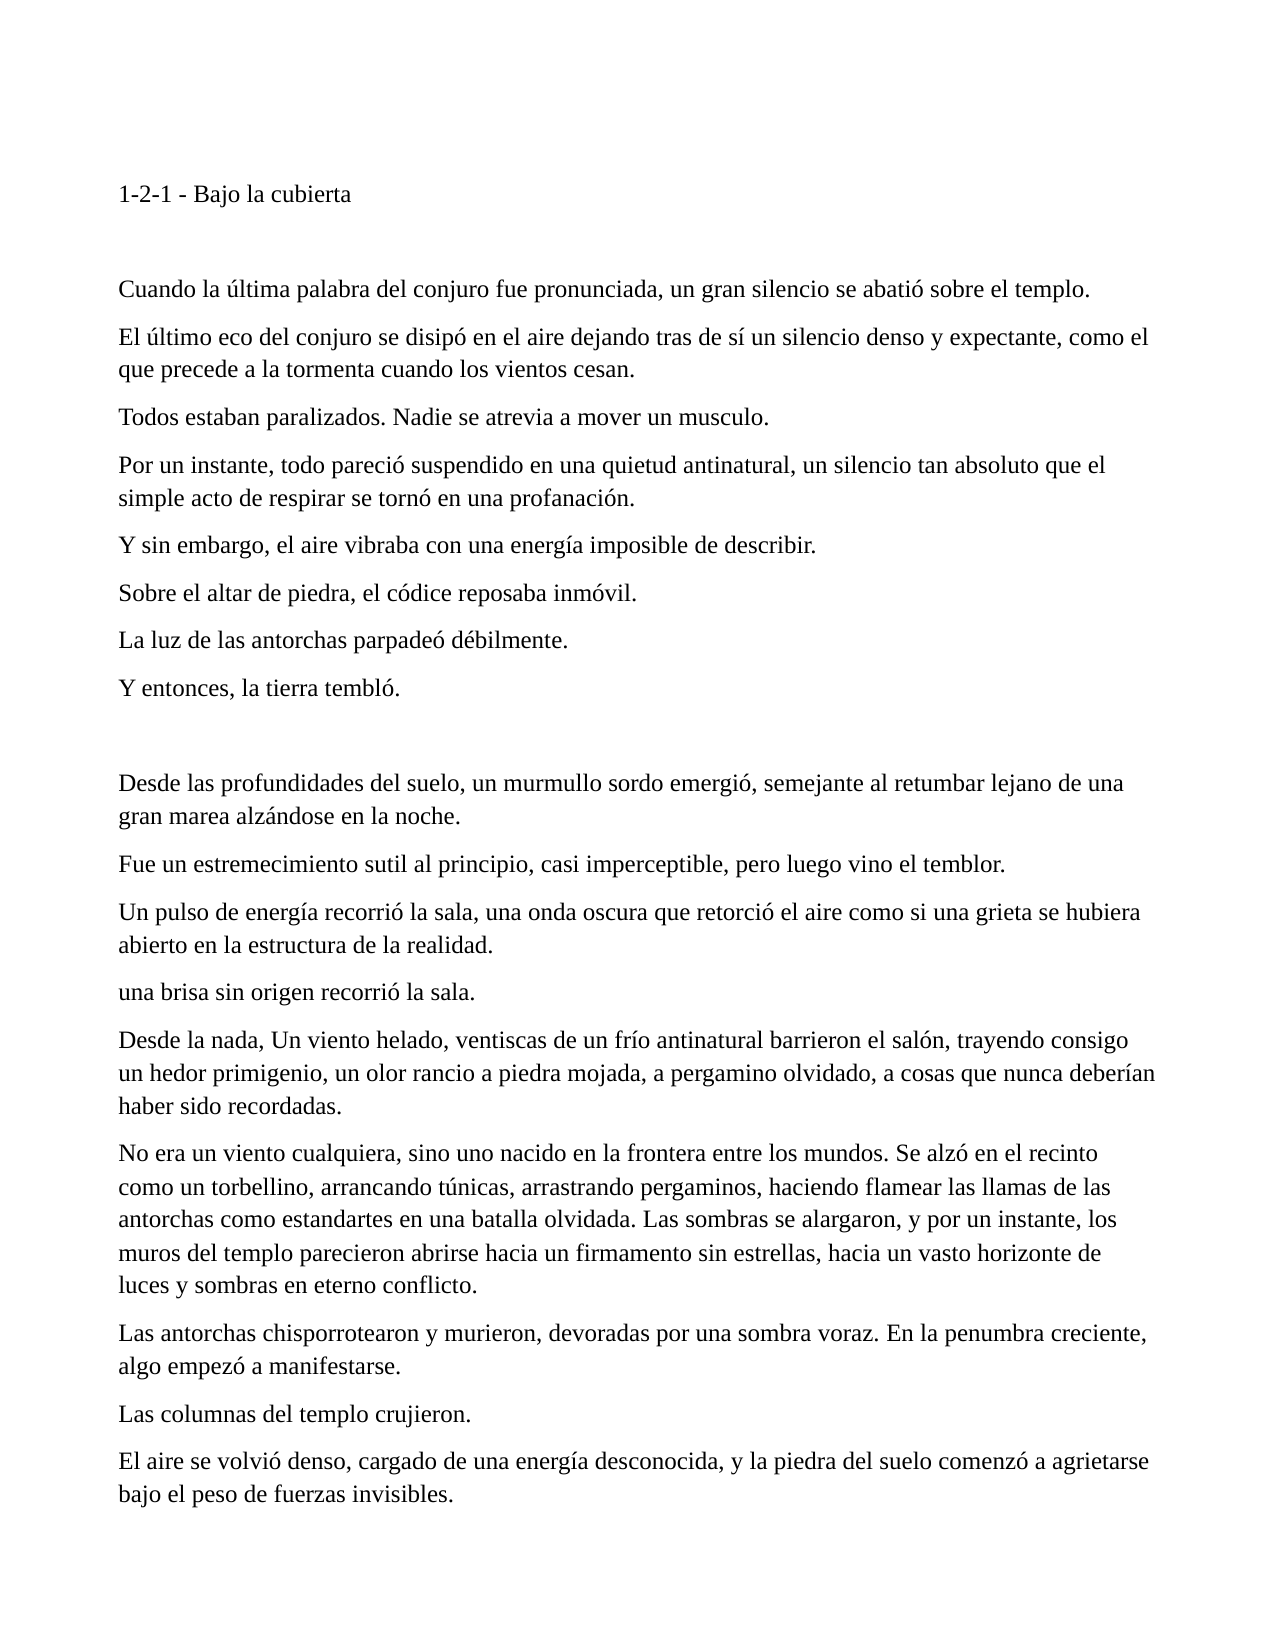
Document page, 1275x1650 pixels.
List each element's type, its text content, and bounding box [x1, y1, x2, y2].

text Un pulso de energía recorrió la sala, una onda oscura que retorció el aire como si una grieta se hubiera abierto en la estructura de la realidad. [118, 897, 1157, 958]
text El último eco del conjuro se disipó en el aire dejando tras de sí un silencio denso y expectante, como el que precede a la tormenta cuando los vientos cesan. [118, 322, 1157, 383]
text La luz de las antorchas parpadeó débilmente. [118, 626, 1157, 654]
text No era un viento cualquiera, sino uno nacido en la frontera entre los mundos. Se alzó en el recinto como un torbellino, arrancando túnicas, arrastrando pergaminos, haciendo flamear las llamas de las antorchas como estandartes en una batalla olvidada. Las sombras se alargaron, y por un instante, los muros del templo parecieron abrirse hacia un firmamento sin estrellas, hacia un vasto horizonte de luces y sombras en eterno conflicto. [118, 1138, 1157, 1299]
text Y entonces, la tierra tembló. [118, 673, 1157, 702]
text Cuando la última palabra del conjuro fue pronunciada, un gran silencio se abatió sobre el templo. [118, 274, 1157, 303]
text Todos estaban paralizados. Nadie se atrevia a mover un musculo. [118, 402, 1157, 431]
text El aire se volvió denso, cargado de una energía desconocida, y la piedra del suelo comenzó a agrietarse bajo el peso de fuerzas invisibles. [118, 1446, 1157, 1508]
text Por un instante, todo pareció suspendido en una quietud antinatural, un silencio tan absoluto que el simple acto de respirar se tornó en una profanación. [118, 450, 1157, 512]
text Las antorchas chisporrotearon y murieron, devoradas por una sombra voraz. En la penumbra creciente, algo empezó a manifestarse. [118, 1318, 1157, 1380]
text Fue un estremecimiento sutil al principio, casi imperceptible, pero luego vino el temblor. [118, 849, 1157, 878]
text Y sin embargo, el aire vibraba con una energía imposible de describir. [118, 530, 1157, 559]
text Desde las profundidades del suelo, un murmullo sordo emergió, semejante al retumbar lejano de una gran marea alzándose en la noche. [118, 768, 1157, 830]
text una brisa sin origen recorrió la sala. [118, 977, 1157, 1006]
text 1-2-1 - Bajo la cubierta [118, 179, 1157, 207]
text Sobre el altar de piedra, el códice reposaba inmóvil. [118, 578, 1157, 607]
text Desde la nada, Un viento helado, ventiscas de un frío antinatural barrieron el salón, trayendo consigo un hedor primigenio, un olor rancio a piedra mojada, a pergamino olvidado, a cosas que nunca deberían haber sido recordadas. [118, 1025, 1157, 1120]
text Las columnas del templo crujieron. [118, 1399, 1157, 1428]
